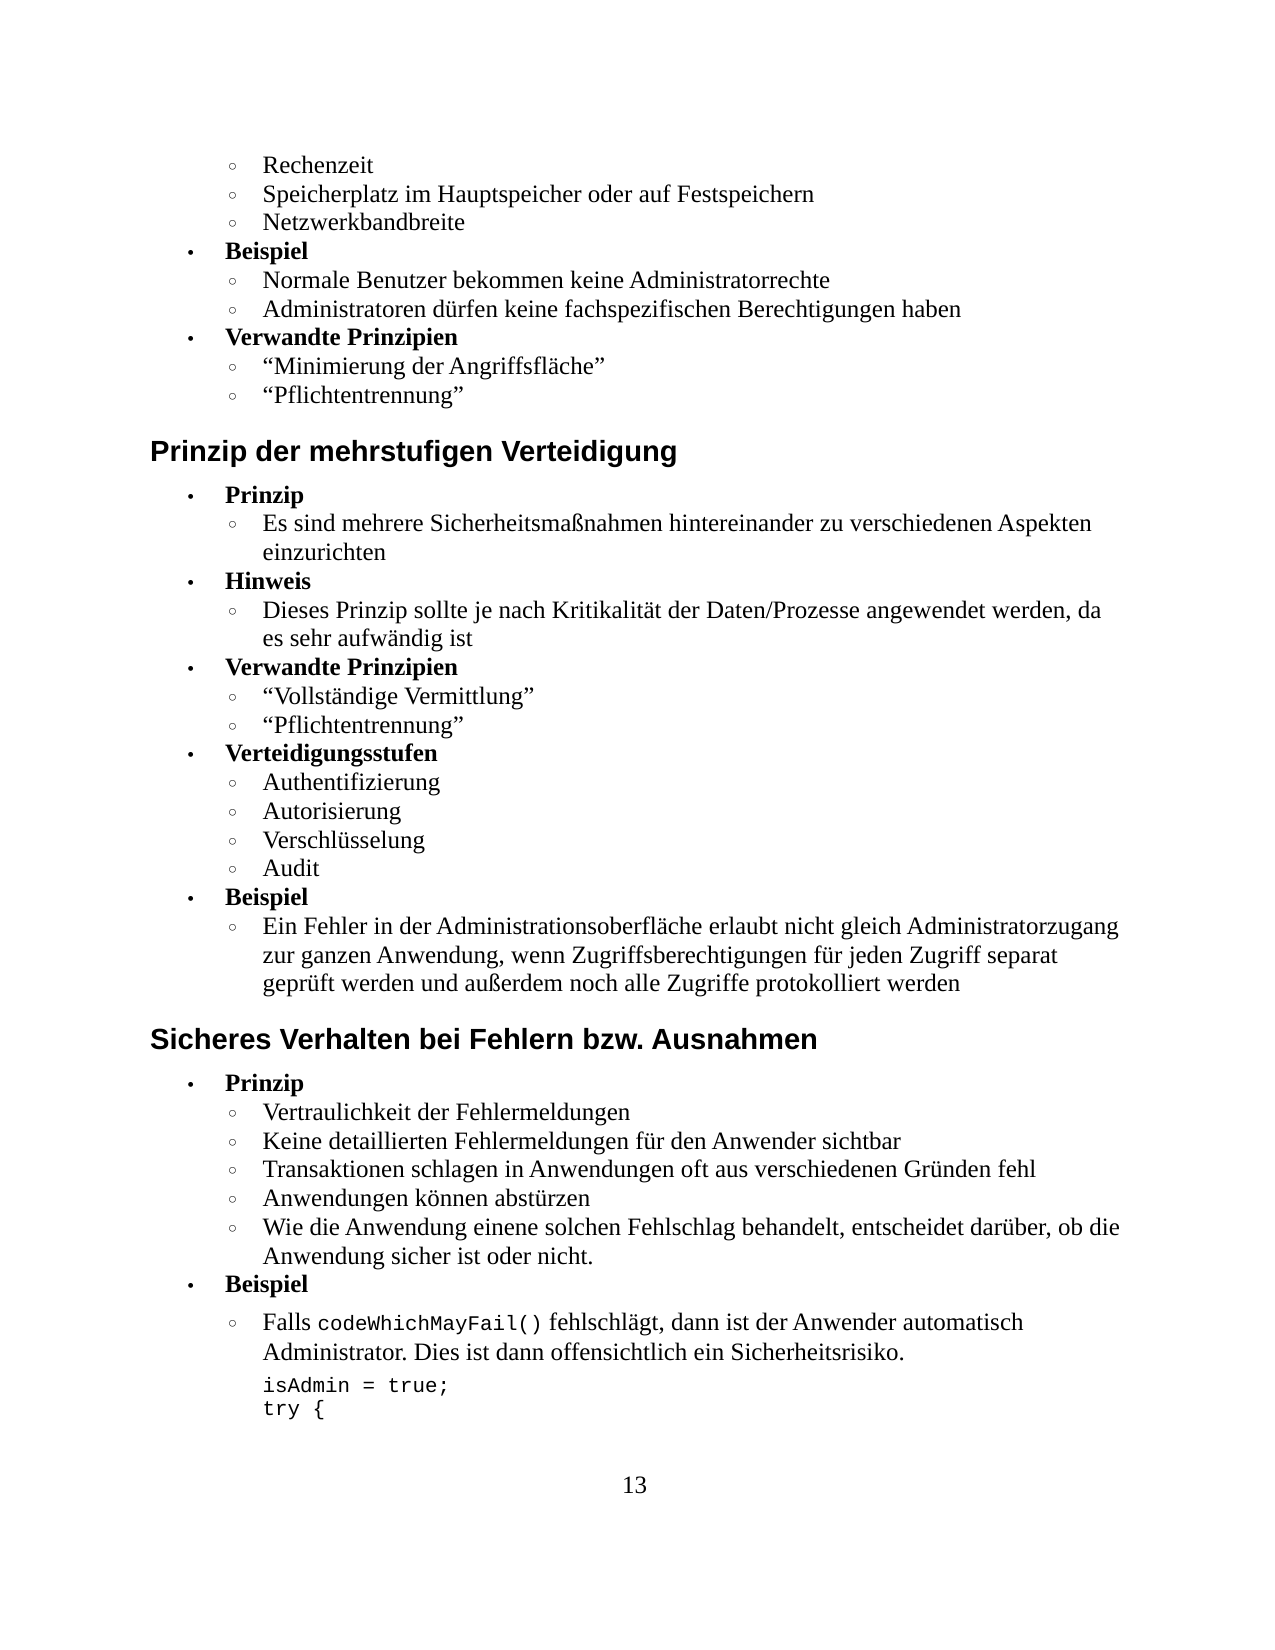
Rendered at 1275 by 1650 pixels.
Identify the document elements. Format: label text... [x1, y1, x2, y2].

list Authentifizierung [225, 767, 1125, 796]
list Prinzip [187, 1068, 1125, 1097]
list Administratoren dürfen keine fachspezifischen Berechtigungen haben [225, 294, 1125, 322]
subtitle Prinzip der mehrstufigen Verteidigung [150, 434, 1125, 467]
list “Minimierung der Angriffsfläche” [225, 351, 1125, 380]
list “Vollständige Vermittlung” [225, 681, 1125, 710]
list try { [225, 1398, 1125, 1422]
list Rechenzeit [225, 150, 1125, 179]
list Vertraulichkeit der Fehlermeldungen [225, 1097, 1125, 1126]
list Keine detaillierten Fehlermeldungen für den Anwender sichtbar [225, 1126, 1125, 1154]
list Normale Benutzer bekommen keine Administratorrechte [225, 265, 1125, 294]
list Es sind mehrere Sicherheitsmaßnahmen hintereinander zu verschiedenen Aspekten einzurichten [225, 508, 1125, 566]
list Netzwerkbandbreite [225, 207, 1125, 236]
list Beispiel [187, 236, 1125, 265]
list Anwendungen können abstürzen [225, 1183, 1125, 1212]
list Ein Fehler in der Administrationsoberfläche erlaubt nicht gleich Administratorzugang zur ganzen Anwendung, wenn Zugriffsberechtigungen für jeden Zugriff separat geprüft werden und außerdem noch alle Zugriffe protokolliert werden [225, 911, 1125, 997]
list Verschlüsselung [225, 825, 1125, 853]
list Hinweis [187, 566, 1125, 595]
list Verwandte Prinzipien [187, 652, 1125, 681]
list isAdmin = true; [225, 1374, 1125, 1398]
list Dieses Prinzip sollte je nach Kritikalität der Daten/Prozesse angewendet werden, da es sehr aufwändig ist [225, 595, 1125, 652]
list Autorisierung [225, 796, 1125, 825]
list Transaktionen schlagen in Anwendungen oft aus verschiedenen Gründen fehl [225, 1154, 1125, 1183]
subtitle Sicheres Verhalten bei Fehlern bzw. Ausnahmen [150, 1022, 1125, 1056]
list “Pflichtentrennung” [225, 710, 1125, 738]
list Wie die Anwendung einene solchen Fehlschlag behandelt, entscheidet darüber, ob die Anwendung sicher ist oder nicht. [225, 1212, 1125, 1269]
list Falls codeWhichMayFail() fehlschlägt, dann ist der Anwender automatisch Administrator. Dies ist dann offensichtlich ein Sicherheitsrisiko. [225, 1307, 1125, 1366]
list Speicherplatz im Hauptspeicher oder auf Festspeichern [225, 179, 1125, 207]
list Verwandte Prinzipien [187, 322, 1125, 351]
list Beispiel [187, 882, 1125, 911]
list “Pflichtentrennung” [225, 380, 1125, 409]
list Beispiel [187, 1269, 1125, 1298]
list Verteidigungsstufen [187, 738, 1125, 767]
list Prinzip [187, 480, 1125, 508]
list Audit [225, 853, 1125, 882]
